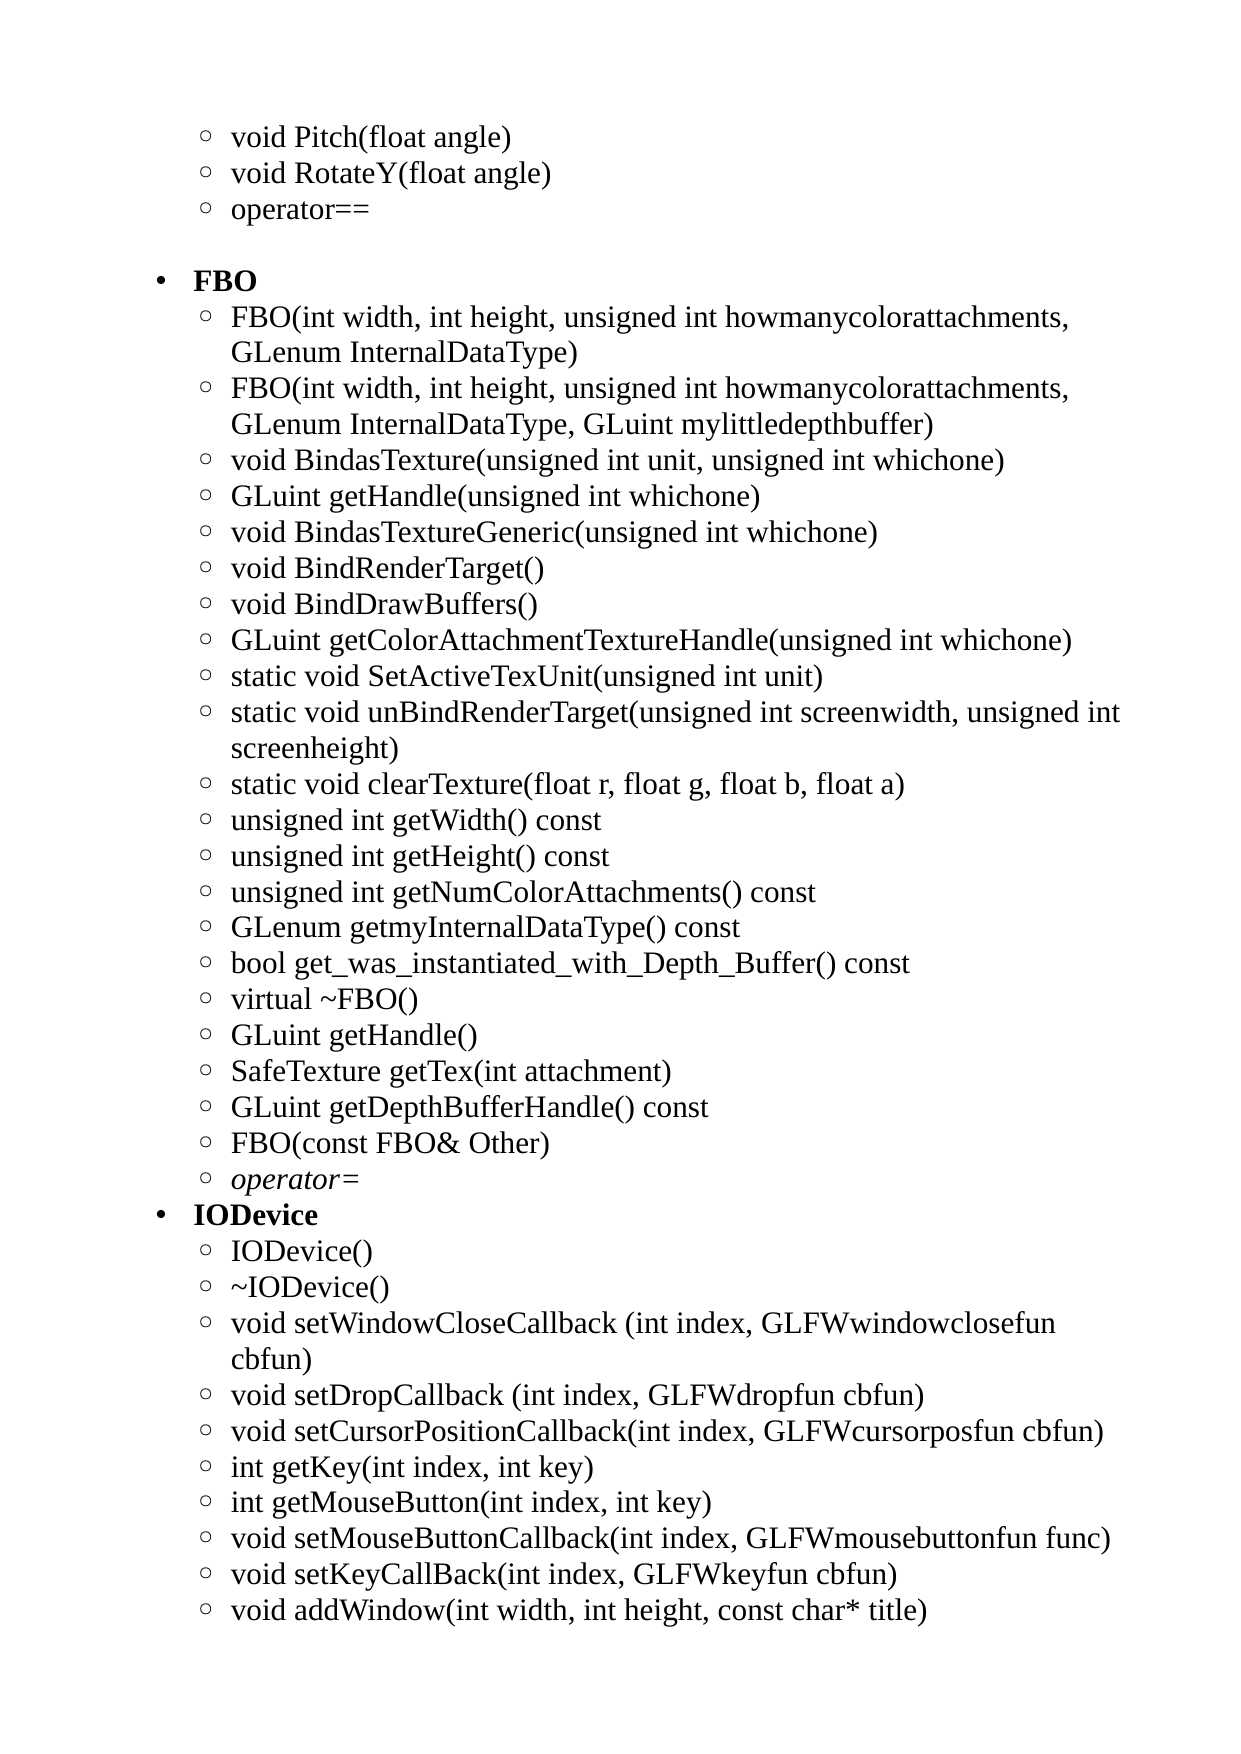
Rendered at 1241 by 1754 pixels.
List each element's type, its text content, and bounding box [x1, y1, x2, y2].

list ~IODevice() [193, 1268, 1122, 1304]
list void Pitch(float angle) [193, 118, 1122, 154]
list GLuint getHandle(unsigned int whichone) [193, 477, 1122, 513]
list int getKey(int index, int key) [193, 1448, 1122, 1484]
list operator== [193, 190, 1122, 226]
list void BindasTexture(unsigned int unit, unsigned int whichone) [193, 442, 1122, 477]
list bool get_was_instantiated_with_Depth_Buffer() const [193, 945, 1122, 981]
list unsigned int getNumColorAttachments() const [193, 873, 1122, 909]
list virtual ~FBO() [193, 981, 1122, 1017]
list void setKeyCallBack(int index, GLFWkeyfun cbfun) [193, 1556, 1122, 1592]
list static void SetActiveTexUnit(unsigned int unit) [193, 657, 1122, 693]
list unsigned int getWidth() const [193, 801, 1122, 837]
list static void clearTexture(float r, float g, float b, float a) [193, 765, 1122, 801]
list static void unBindRenderTarget(unsigned int screenwidth, unsigned int screenheight) [193, 693, 1122, 765]
list void RotateY(float angle) [193, 154, 1122, 190]
list IODevice [156, 1196, 1122, 1232]
list void BindDrawBuffers() [193, 585, 1122, 621]
list void BindRenderTarget() [193, 549, 1122, 585]
list GLenum getmyInternalDataType() const [193, 909, 1122, 945]
list void BindasTextureGeneric(unsigned int whichone) [193, 513, 1122, 549]
list unsigned int getHeight() const [193, 837, 1122, 873]
list operator= [193, 1160, 1122, 1196]
list void setWindowCloseCallback (int index, GLFWwindowclosefun cbfun) [193, 1304, 1122, 1376]
list int getMouseButton(int index, int key) [193, 1484, 1122, 1520]
list void addWindow(int width, int height, const char* title) [193, 1592, 1122, 1627]
list void setCursorPositionCallback(int index, GLFWcursorposfun cbfun) [193, 1412, 1122, 1448]
list FBO [156, 262, 1122, 298]
list GLuint getDepthBufferHandle() const [193, 1088, 1122, 1124]
list FBO(const FBO& Other) [193, 1124, 1122, 1160]
list SafeTexture getTex(int attachment) [193, 1052, 1122, 1088]
list GLuint getColorAttachmentTextureHandle(unsigned int whichone) [193, 621, 1122, 657]
list FBO(int width, int height, unsigned int howmanycolorattachments, GLenum InternalDataType, GLuint mylittledepthbuffer) [193, 370, 1122, 442]
list IODevice() [193, 1232, 1122, 1268]
list void setDropCallback (int index, GLFWdropfun cbfun) [193, 1376, 1122, 1412]
list void setMouseButtonCallback(int index, GLFWmousebuttonfun func) [193, 1520, 1122, 1556]
list GLuint getHandle() [193, 1017, 1122, 1052]
list FBO(int width, int height, unsigned int howmanycolorattachments, GLenum InternalDataType) [193, 298, 1122, 370]
